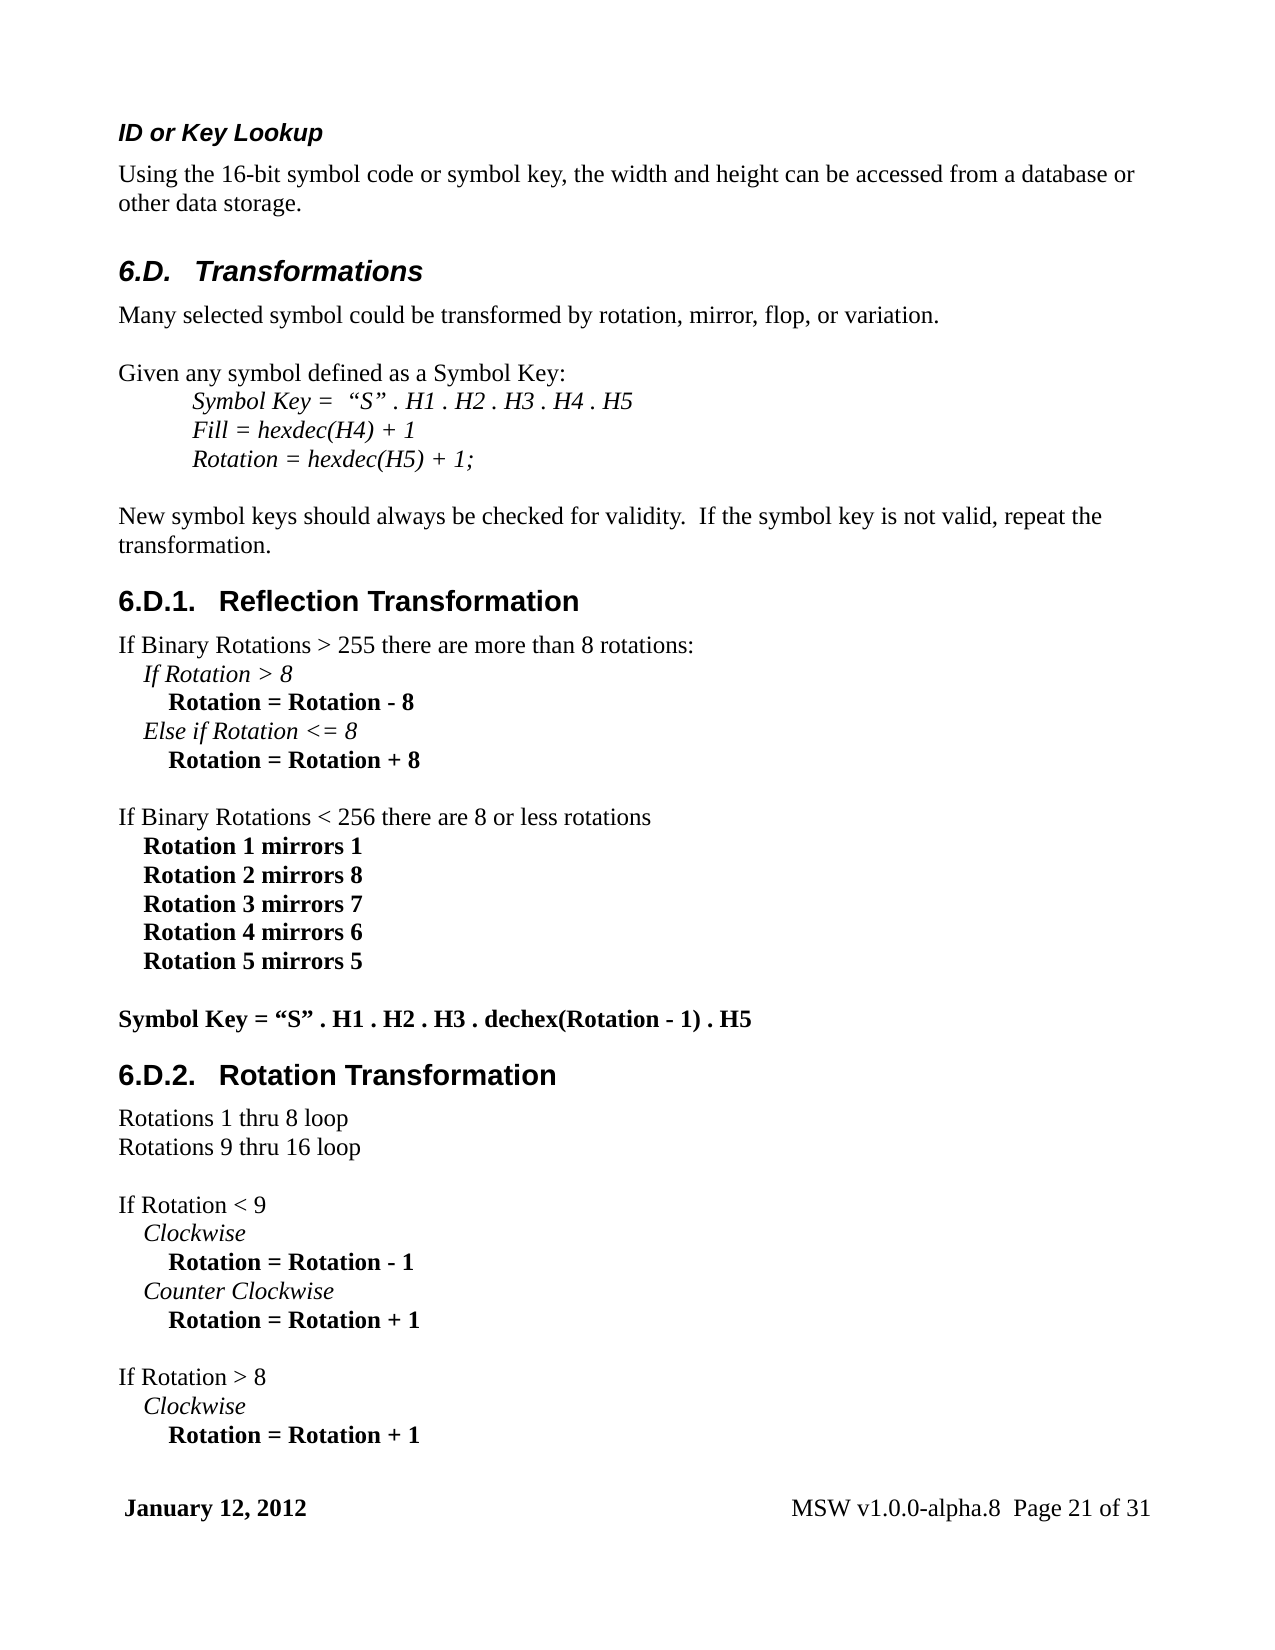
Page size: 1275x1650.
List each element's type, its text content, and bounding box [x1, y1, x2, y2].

text Fill = hexdec(H4) + 1 [192, 415, 1157, 444]
text Else if Rotation <= 8 [118, 716, 1157, 745]
text Rotation = Rotation - 8 [118, 687, 1157, 716]
text Rotation = Rotation + 1 [118, 1420, 1157, 1448]
text If Rotation < 9 [118, 1190, 1157, 1218]
text Using the 16-bit symbol code or symbol key, the width and height can be accessed from a database or other data storage. [118, 159, 1157, 217]
subtitle Rotation Transformation [118, 1057, 1157, 1091]
text Rotations 1 thru 8 loop [118, 1103, 1157, 1132]
subtitle ID or Key Lookup [118, 118, 1157, 147]
text Counter Clockwise [118, 1276, 1157, 1305]
text Rotation = Rotation + 8 [118, 745, 1157, 774]
text If Binary Rotations > 255 there are more than 8 rotations: [118, 630, 1157, 659]
text Symbol Key = “S” . H1 . H2 . H3 . H4 . H5 [192, 386, 1157, 415]
subtitle Reflection Transformation [118, 584, 1157, 617]
text Rotation 2 mirrors 8 [118, 860, 1157, 889]
text Rotation 1 mirrors 1 [118, 831, 1157, 860]
text Rotation 4 mirrors 6 [118, 917, 1157, 946]
text If Rotation > 8 [118, 1362, 1157, 1391]
text If Binary Rotations < 256 there are 8 or less rotations [118, 802, 1157, 831]
text Rotation = Rotation + 1 [118, 1305, 1157, 1333]
text Clockwise [118, 1218, 1157, 1247]
text If Rotation > 8 [118, 659, 1157, 687]
text Given any symbol defined as a Symbol Key: [118, 358, 1157, 386]
subtitle Transformations [118, 254, 1157, 288]
text Clockwise [118, 1391, 1157, 1420]
text Rotation 5 mirrors 5 [118, 946, 1157, 975]
text New symbol keys should always be checked for validity. If the symbol key is not valid, repeat the transformation. [118, 501, 1157, 559]
text Rotation = hexdec(H5) + 1; [192, 444, 1157, 473]
text Many selected symbol could be transformed by rotation, mirror, flop, or variation. [118, 300, 1157, 329]
text Rotation 3 mirrors 7 [118, 889, 1157, 917]
text Rotations 9 thru 16 loop [118, 1132, 1157, 1161]
text Rotation = Rotation - 1 [118, 1247, 1157, 1276]
text Symbol Key = “S” . H1 . H2 . H3 . dechex(Rotation - 1) . H5 [118, 1004, 1157, 1032]
